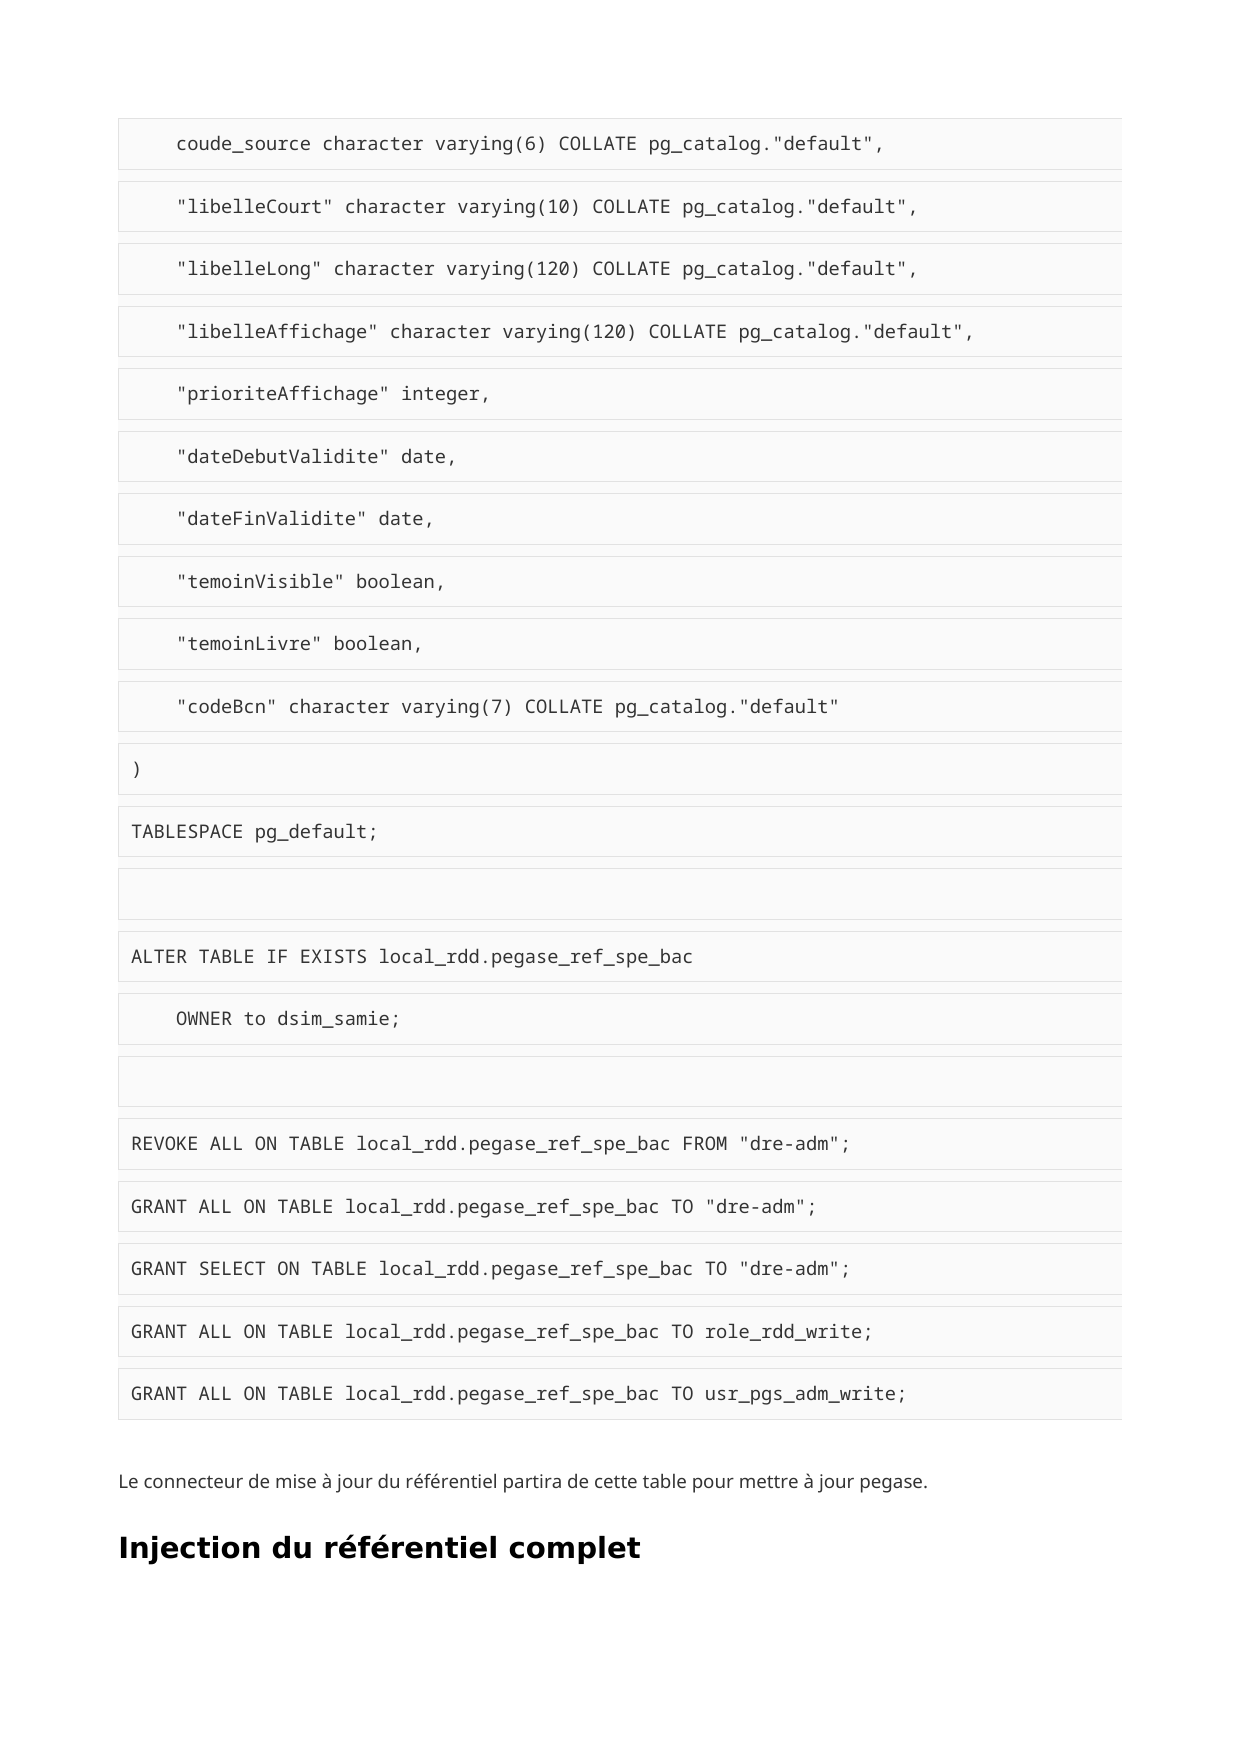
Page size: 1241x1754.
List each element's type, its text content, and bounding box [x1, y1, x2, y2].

text GRANT ALL ON TABLE local_rdd.pegase_ref_spe_bac TO usr_pgs_adm_write; [119, 1369, 1122, 1419]
text "libelleCourt" character varying(10) COLLATE pg_catalog."default", [119, 182, 1122, 231]
text REVOKE ALL ON TABLE local_rdd.pegase_ref_spe_bac FROM "dre-adm"; [119, 1119, 1122, 1169]
subtitle Injection du référentiel complet [118, 1532, 1122, 1566]
text Le connecteur de mise à jour du référentiel partira de cette table pour mettre à jour pegase. [118, 1469, 1122, 1494]
text "prioriteAffichage" integer, [119, 369, 1122, 419]
text "libelleAffichage" character varying(120) COLLATE pg_catalog."default", [119, 307, 1122, 356]
text "temoinVisible" boolean, [119, 557, 1122, 606]
text GRANT ALL ON TABLE local_rdd.pegase_ref_spe_bac TO "dre-adm"; [119, 1182, 1122, 1231]
text ) [119, 744, 1122, 794]
text coude_source character varying(6) COLLATE pg_catalog."default", [119, 119, 1122, 169]
text "dateDebutValidite" date, [119, 432, 1122, 481]
text "dateFinValidite" date, [119, 494, 1122, 544]
text GRANT SELECT ON TABLE local_rdd.pegase_ref_spe_bac TO "dre-adm"; [119, 1244, 1122, 1294]
text GRANT ALL ON TABLE local_rdd.pegase_ref_spe_bac TO role_rdd_write; [119, 1307, 1122, 1356]
text OWNER to dsim_samie; [119, 994, 1122, 1044]
text "temoinLivre" boolean, [119, 619, 1122, 669]
text "codeBcn" character varying(7) COLLATE pg_catalog."default" [119, 682, 1122, 731]
text "libelleLong" character varying(120) COLLATE pg_catalog."default", [119, 244, 1122, 294]
text TABLESPACE pg_default; [119, 807, 1122, 856]
text ALTER TABLE IF EXISTS local_rdd.pegase_ref_spe_bac [119, 932, 1122, 981]
